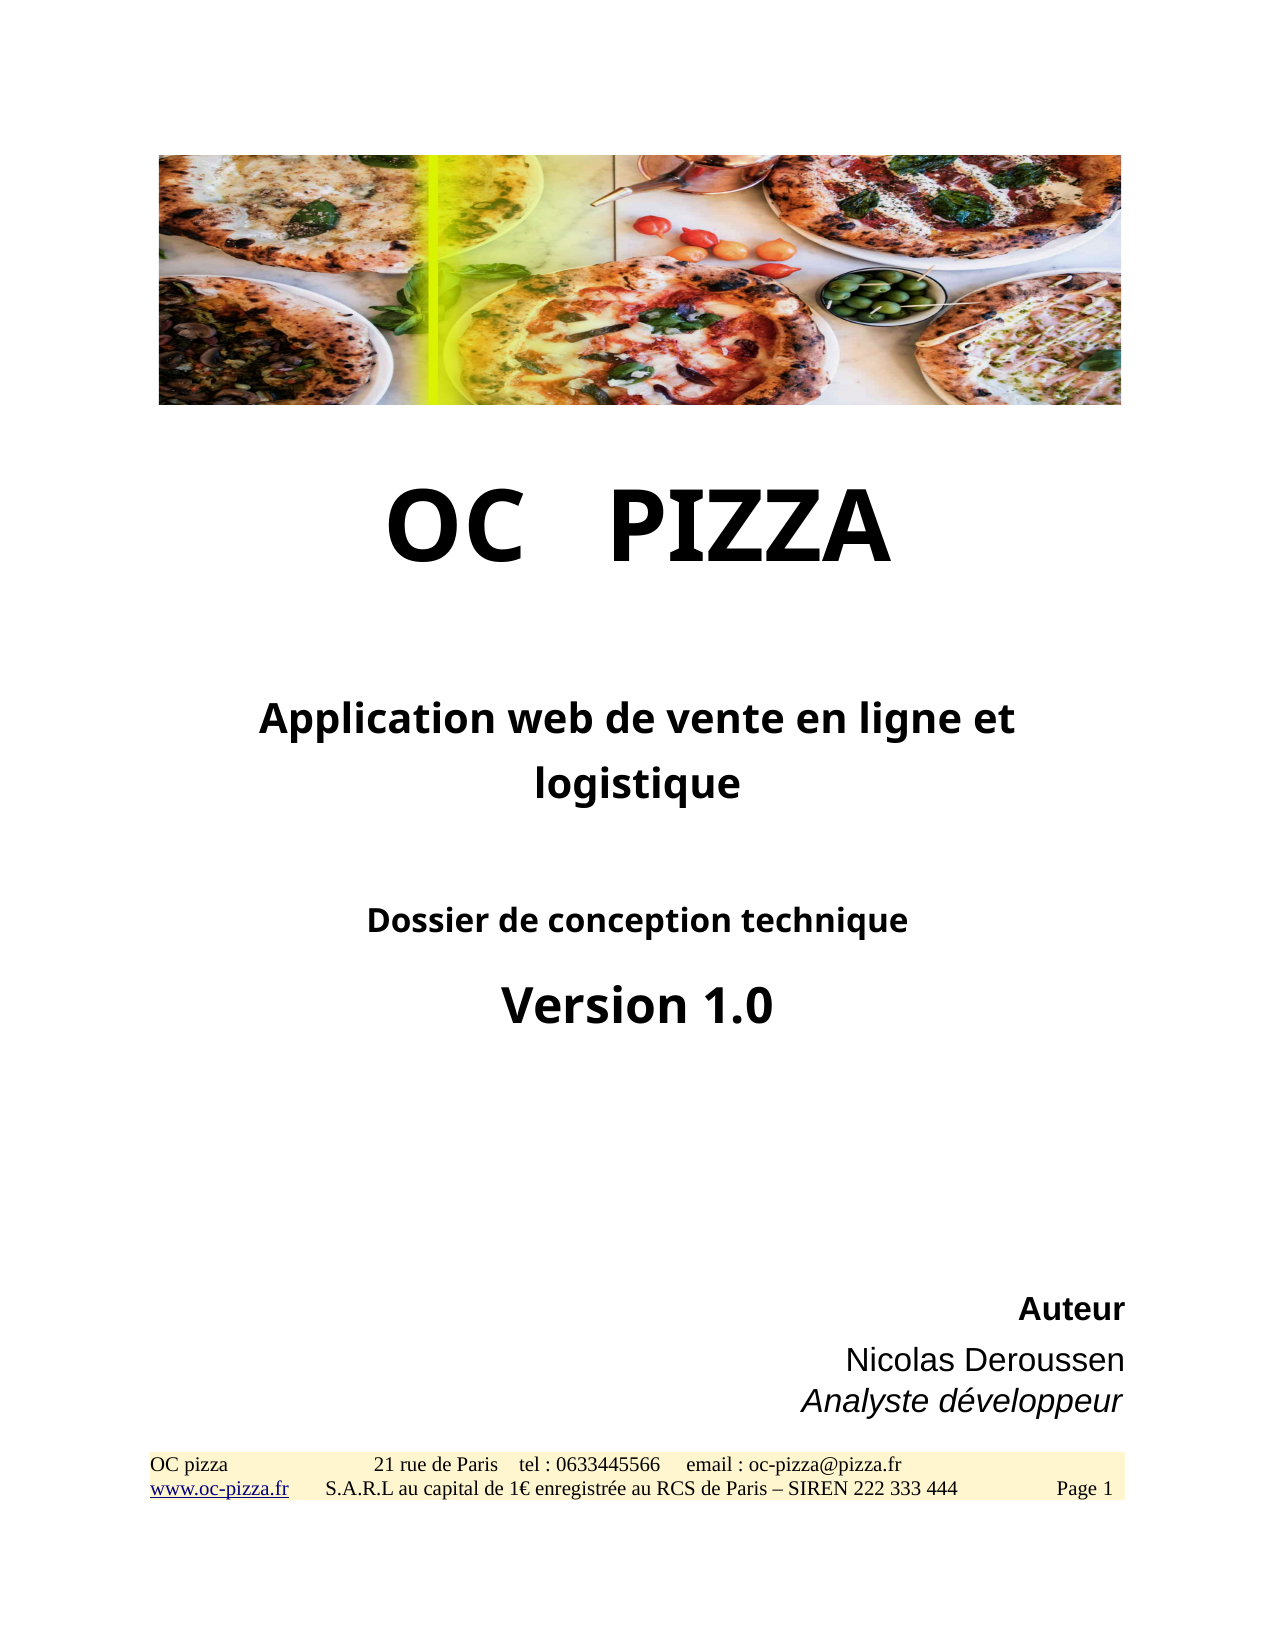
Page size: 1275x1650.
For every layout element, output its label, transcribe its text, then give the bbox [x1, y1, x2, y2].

text Auteur [150, 1267, 1125, 1335]
text Application web de vente en ligne et logistique [150, 689, 1125, 811]
text Nicolas Deroussen [150, 1335, 1125, 1381]
text OC PIZZA [150, 454, 1125, 591]
text Dossier de conception technique [150, 897, 1125, 942]
text Analyste développeur [150, 1381, 1125, 1419]
text Version 1.0 [150, 970, 1125, 1038]
picture [158, 155, 1122, 405]
